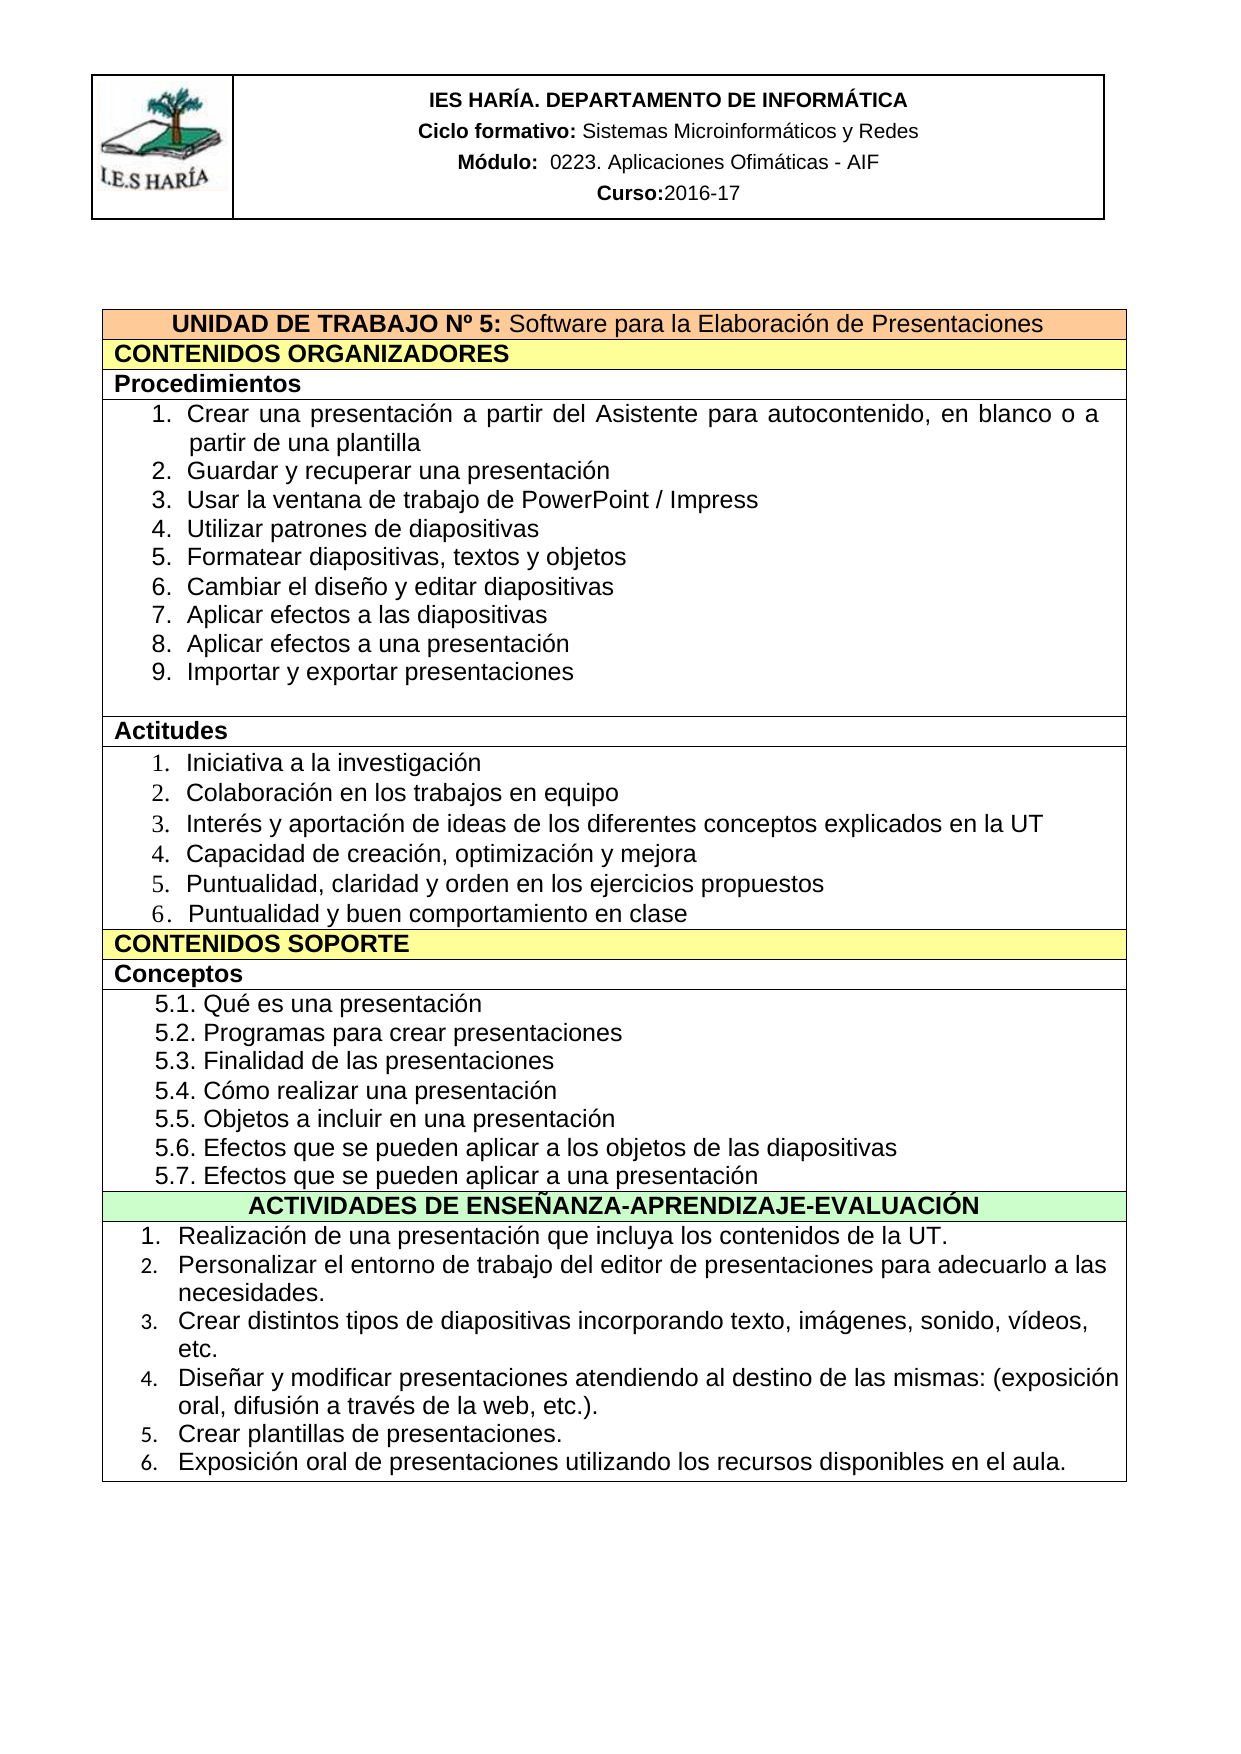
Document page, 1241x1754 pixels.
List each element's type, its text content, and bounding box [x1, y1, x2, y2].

table_cell 5.1. Qué es una presentación 5.2. Programas para crear presentaciones 5.3. Finalidad de las presentaciones 5.4. Cómo realizar una presentación 5.5. Objetos a incluir en una presentación 5.6. Efectos que se pueden aplicar a los objetos de las diapositivas 5.7. Efectos que se pueden aplicar a una presentación [103, 990, 1126, 1191]
table_cell 1. Iniciativa a la investigación 2. Colaboración en los trabajos en equipo 3. Interés y aportación de ideas de los diferentes conceptos explicados en la UT 4. Capacidad de creación, optimización y mejora 5. Puntualidad, claridad y orden en los ejercicios propuestos 6. Puntualidad y buen comportamiento en clase [103, 747, 1126, 929]
table_cell CONTENIDOS ORGANIZADORES [103, 340, 1126, 369]
table_cell Procedimientos [103, 370, 1126, 399]
table_cell ACTIVIDADES DE ENSEÑANZA-APRENDIZAJE-EVALUACIÓN [103, 1192, 1126, 1221]
table_cell Actitudes [103, 717, 1126, 746]
picture [97, 81, 228, 191]
table_cell 1. Crear una presentación a partir del Asistente para autocontenido, en blanco o a partir de una plantilla 2. Guardar y recuperar una presentación 3. Usar la ventana de trabajo de PowerPoint / Impress 4. Utilizar patrones de diapositivas 5. Formatear diapositivas, textos y objetos 6. Cambiar el diseño y editar diapositivas 7. Aplicar efectos a las diapositivas 8. Aplicar efectos a una presentación 9. Importar y exportar presentaciones [103, 400, 1126, 716]
table_header UNIDAD DE TRABAJO Nº 5: Software para la Elaboración de Presentaciones [103, 310, 1126, 339]
table_cell CONTENIDOS SOPORTE [103, 930, 1126, 959]
table_cell Conceptos [103, 960, 1126, 989]
table_cell Realización de una presentación que incluya los contenidos de la UT. Personalizar el entorno de trabajo del editor de presentaciones para adecuarlo a las necesidades. Crear distintos tipos de diapositivas incorporando texto, imágenes, sonido, vídeos, etc. Diseñar y modificar presentaciones atendiendo al destino de las mismas: (exposición oral, difusión a través de la web, etc.). Crear plantillas de presentaciones. Exposición oral de presentaciones utilizando los recursos disponibles en el aula. [103, 1222, 1126, 1481]
